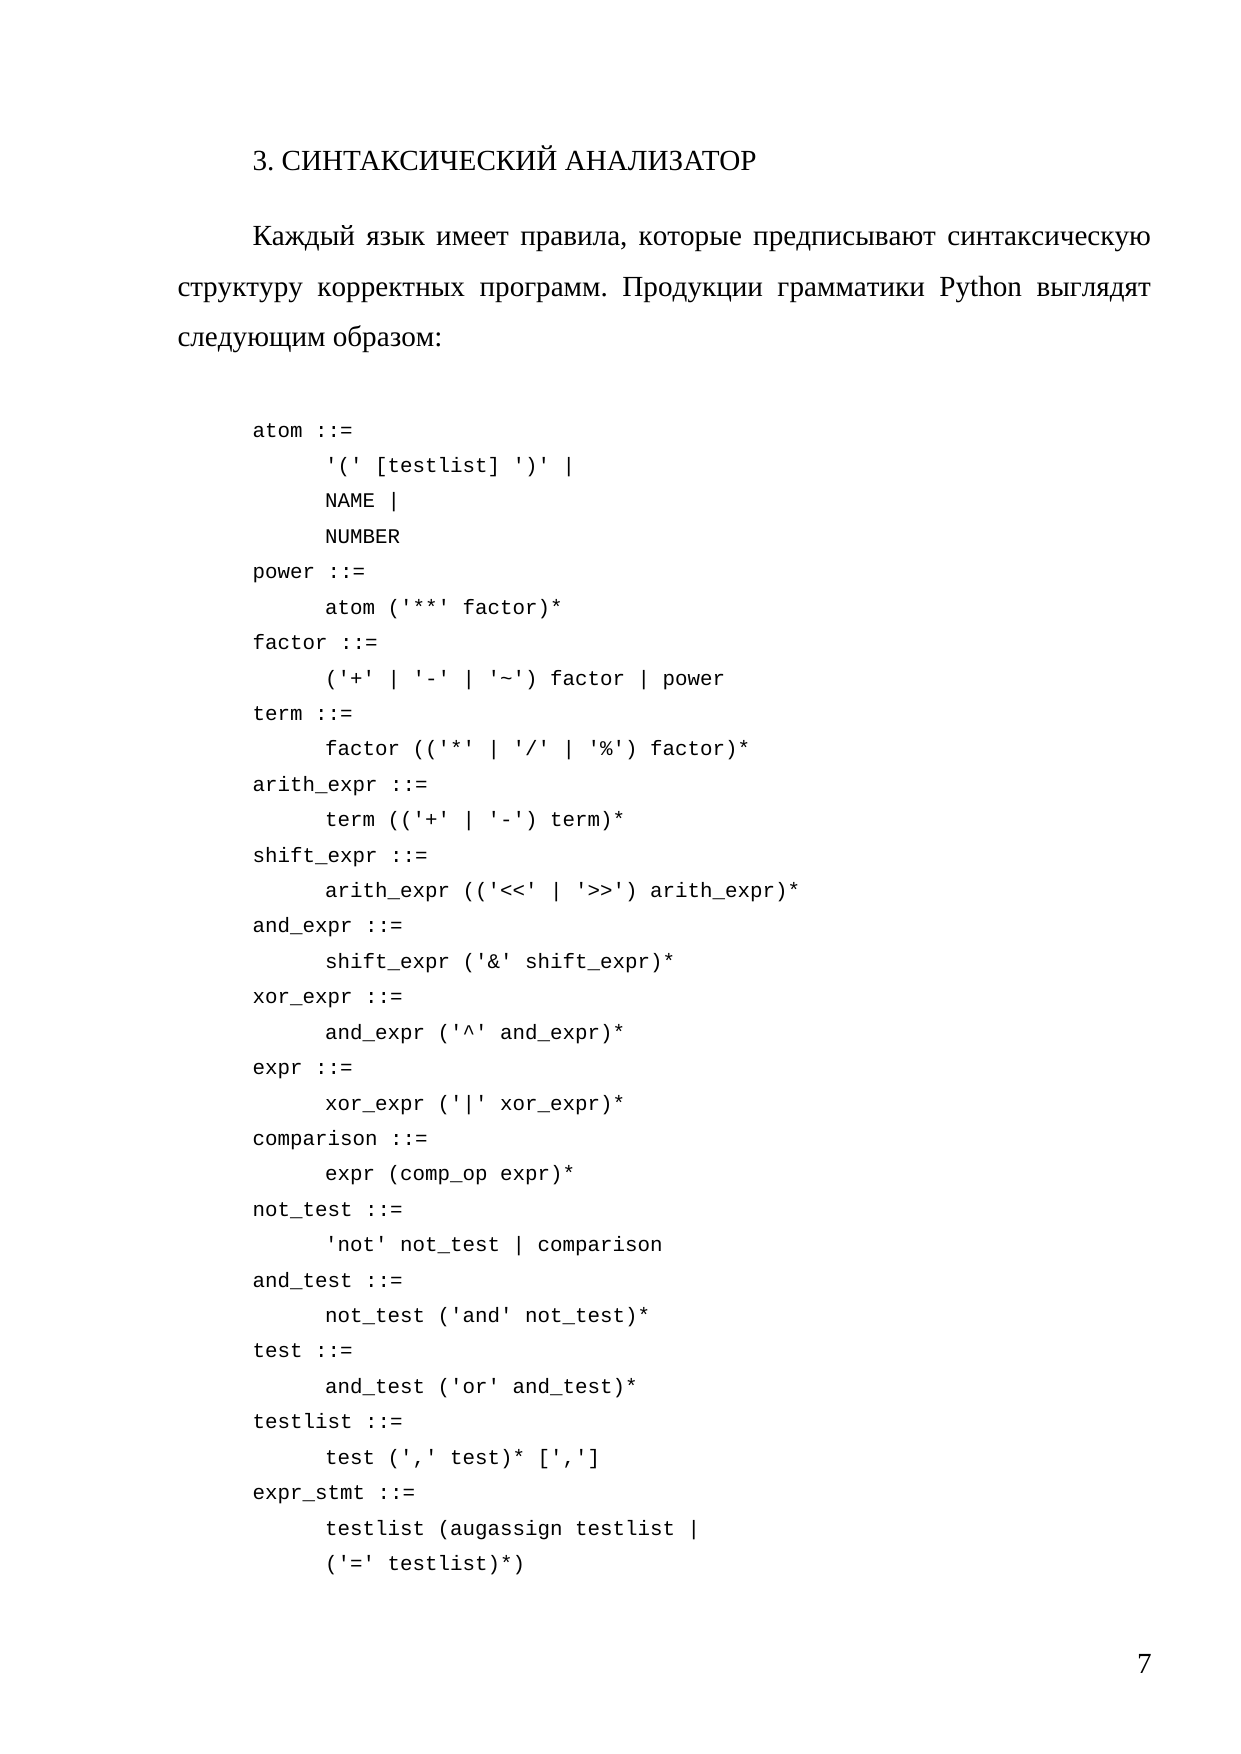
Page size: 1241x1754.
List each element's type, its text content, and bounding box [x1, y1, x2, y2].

text test ::= [177, 1341, 1152, 1364]
text comparison ::= [177, 1128, 1152, 1152]
text shift_expr ::= [177, 845, 1152, 868]
text expr ::= [177, 1057, 1152, 1081]
text power ::= [177, 561, 1152, 585]
text factor ::= [177, 632, 1152, 656]
text and_expr ('^' and_expr)* [177, 1022, 1152, 1045]
text term (('+' | '-') term)* [177, 809, 1152, 833]
text atom ::= [177, 420, 1152, 443]
text atom ('**' factor)* [177, 597, 1152, 620]
text and_test ('or' and_test)* [177, 1376, 1152, 1399]
text factor (('*' | '/' | '%') factor)* [177, 738, 1152, 762]
text NUMBER [177, 526, 1152, 549]
subtitle 3. СИНТАКСИЧЕСКИЙ АНАЛИЗАТОР [177, 143, 1152, 177]
text NAME | [177, 491, 1152, 514]
text term ::= [177, 703, 1152, 727]
text 'not' not_test | comparison [177, 1234, 1152, 1258]
text shift_expr ('&' shift_expr)* [177, 951, 1152, 974]
text not_test ::= [177, 1199, 1152, 1222]
text '(' [testlist] ')' | [177, 455, 1152, 479]
text arith_expr ::= [177, 774, 1152, 797]
text expr_stmt ::= [177, 1482, 1152, 1506]
text expr (comp_op expr)* [177, 1163, 1152, 1187]
text test (',' test)* [','] [177, 1447, 1152, 1470]
text and_test ::= [177, 1270, 1152, 1293]
text not_test ('and' not_test)* [177, 1305, 1152, 1329]
text Каждый язык имеет правила, которые предписывают синтаксическую структуру корректных программ. Продукции грамматики Python выглядят следующим образом: [177, 218, 1152, 353]
text ('=' testlist)*) [177, 1553, 1152, 1577]
text arith_expr (('<<' | '>>') arith_expr)* [177, 880, 1152, 904]
text and_expr ::= [177, 916, 1152, 939]
text xor_expr ::= [177, 986, 1152, 1010]
text testlist (augassign testlist | [177, 1518, 1152, 1541]
text ('+' | '-' | '~') factor | power [177, 668, 1152, 691]
text testlist ::= [177, 1411, 1152, 1435]
text xor_expr ('|' xor_expr)* [177, 1093, 1152, 1116]
